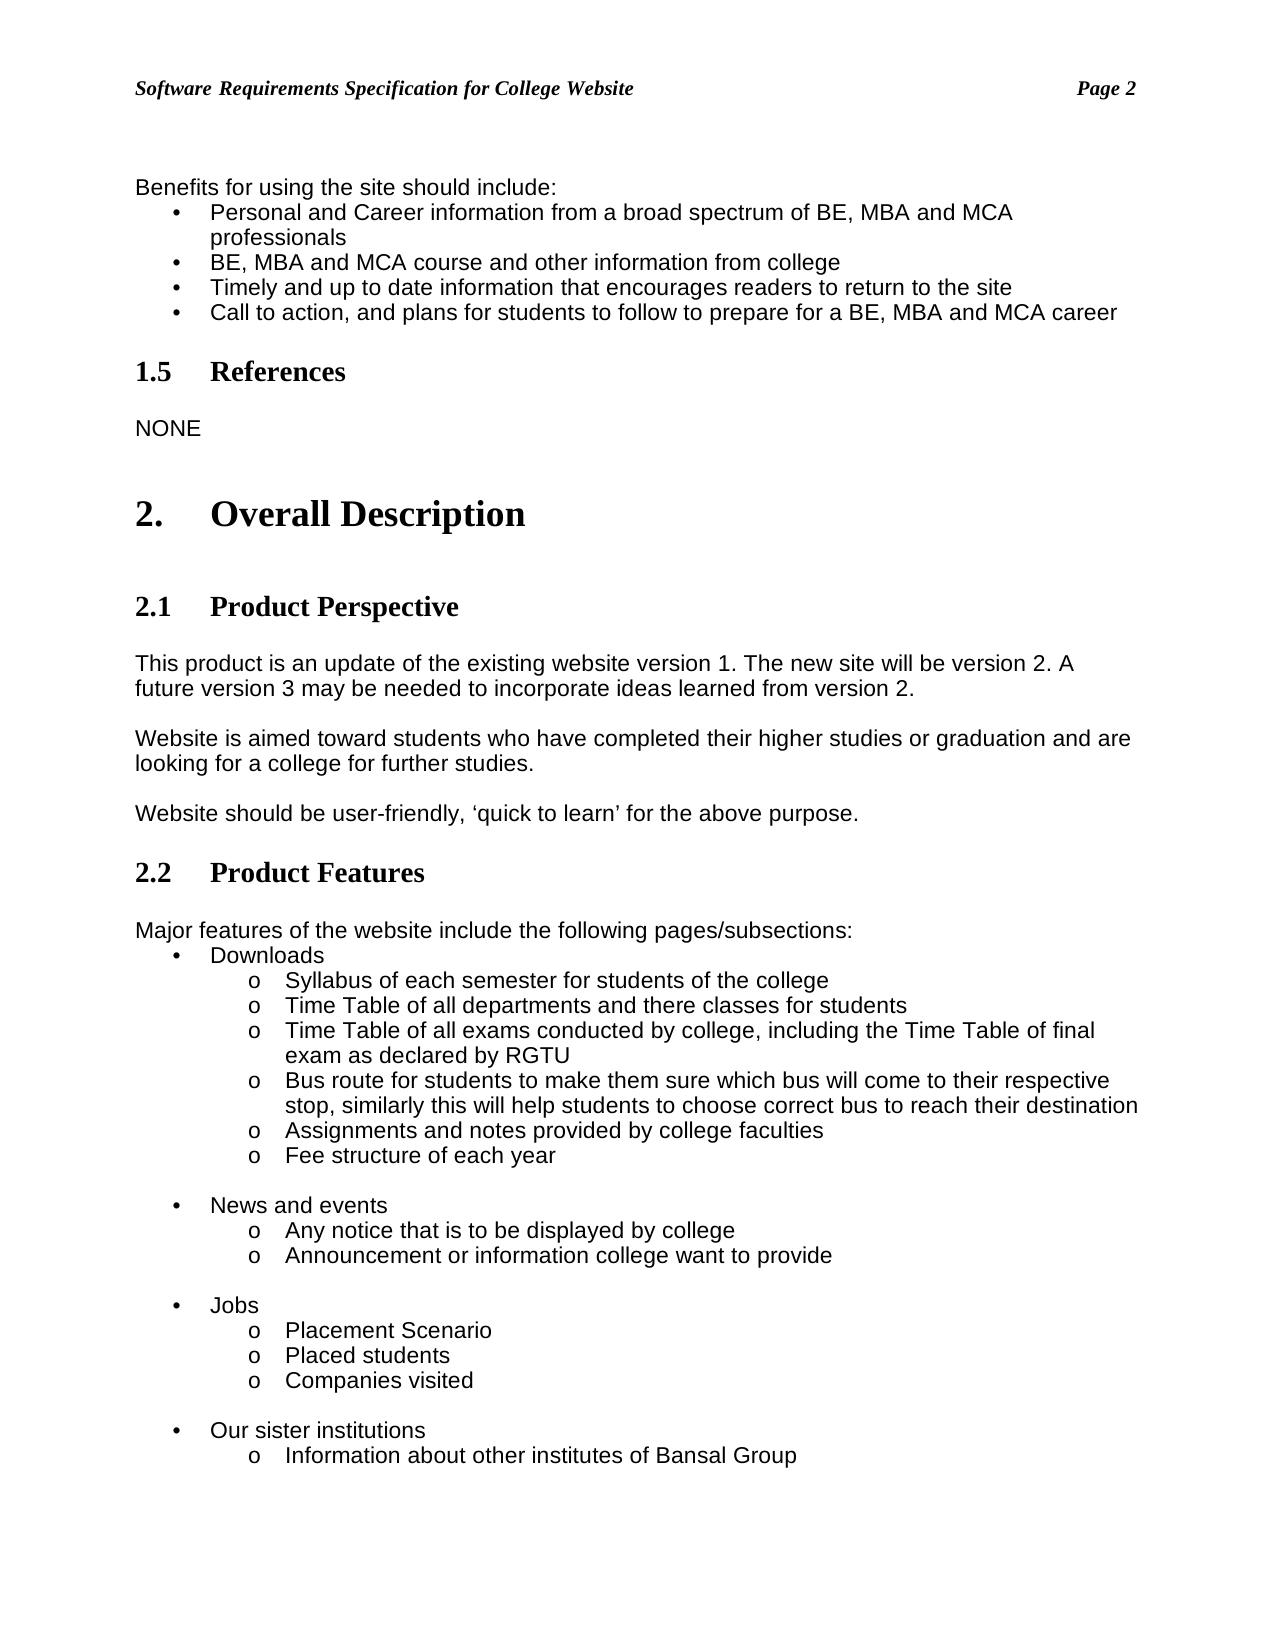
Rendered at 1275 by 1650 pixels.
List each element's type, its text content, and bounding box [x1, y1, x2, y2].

list Time Table of all exams conducted by college, including the Time Table of final exam as declared by RGTU [247, 1018, 1140, 1068]
list Time Table of all departments and there classes for students [247, 993, 1140, 1018]
text Website is aimed toward students who have completed their higher studies or graduation and are looking for a college for further studies. [135, 727, 1140, 777]
text Website should be user-friendly, ‘quick to learn’ for the above purpose. [135, 802, 1140, 827]
subtitle Product Perspective [135, 589, 1140, 622]
list News and events [172, 1193, 1140, 1218]
list Information about other institutes of Bansal Group [247, 1443, 1140, 1468]
list Our sister institutions [172, 1418, 1140, 1443]
list Placed students [247, 1343, 1140, 1368]
list Announcement or information college want to provide [247, 1243, 1140, 1268]
text Major features of the website include the following pages/subsections: [135, 918, 1140, 943]
list Jobs [172, 1293, 1140, 1318]
list Placement Scenario [247, 1318, 1140, 1343]
list Assignments and notes provided by college faculties [247, 1118, 1140, 1143]
list BE, MBA and MCA course and other information from college [172, 250, 1140, 275]
subtitle Overall Description [135, 492, 1140, 535]
list Fee structure of each year [247, 1143, 1140, 1168]
text NONE [135, 417, 1140, 442]
subtitle References [135, 354, 1140, 388]
list Call to action, and plans for students to follow to prepare for a BE, MBA and MCA career [172, 300, 1140, 325]
list Downloads [172, 943, 1140, 968]
list Any notice that is to be displayed by college [247, 1218, 1140, 1243]
list Companies visited [247, 1368, 1140, 1393]
list Bus route for students to make them sure which bus will come to their respective stop, similarly this will help students to choose correct bus to reach their destination [247, 1068, 1140, 1118]
list Timely and up to date information that encourages readers to return to the site [172, 275, 1140, 300]
list Personal and Career information from a broad spectrum of BE, MBA and MCA professionals [172, 200, 1140, 250]
text This product is an update of the existing website version 1. The new site will be version 2. A future version 3 may be needed to incorporate ideas learned from version 2. [135, 652, 1140, 702]
text Benefits for using the site should include: [135, 175, 1140, 200]
subtitle Product Features [135, 856, 1140, 889]
list Syllabus of each semester for students of the college [247, 968, 1140, 993]
